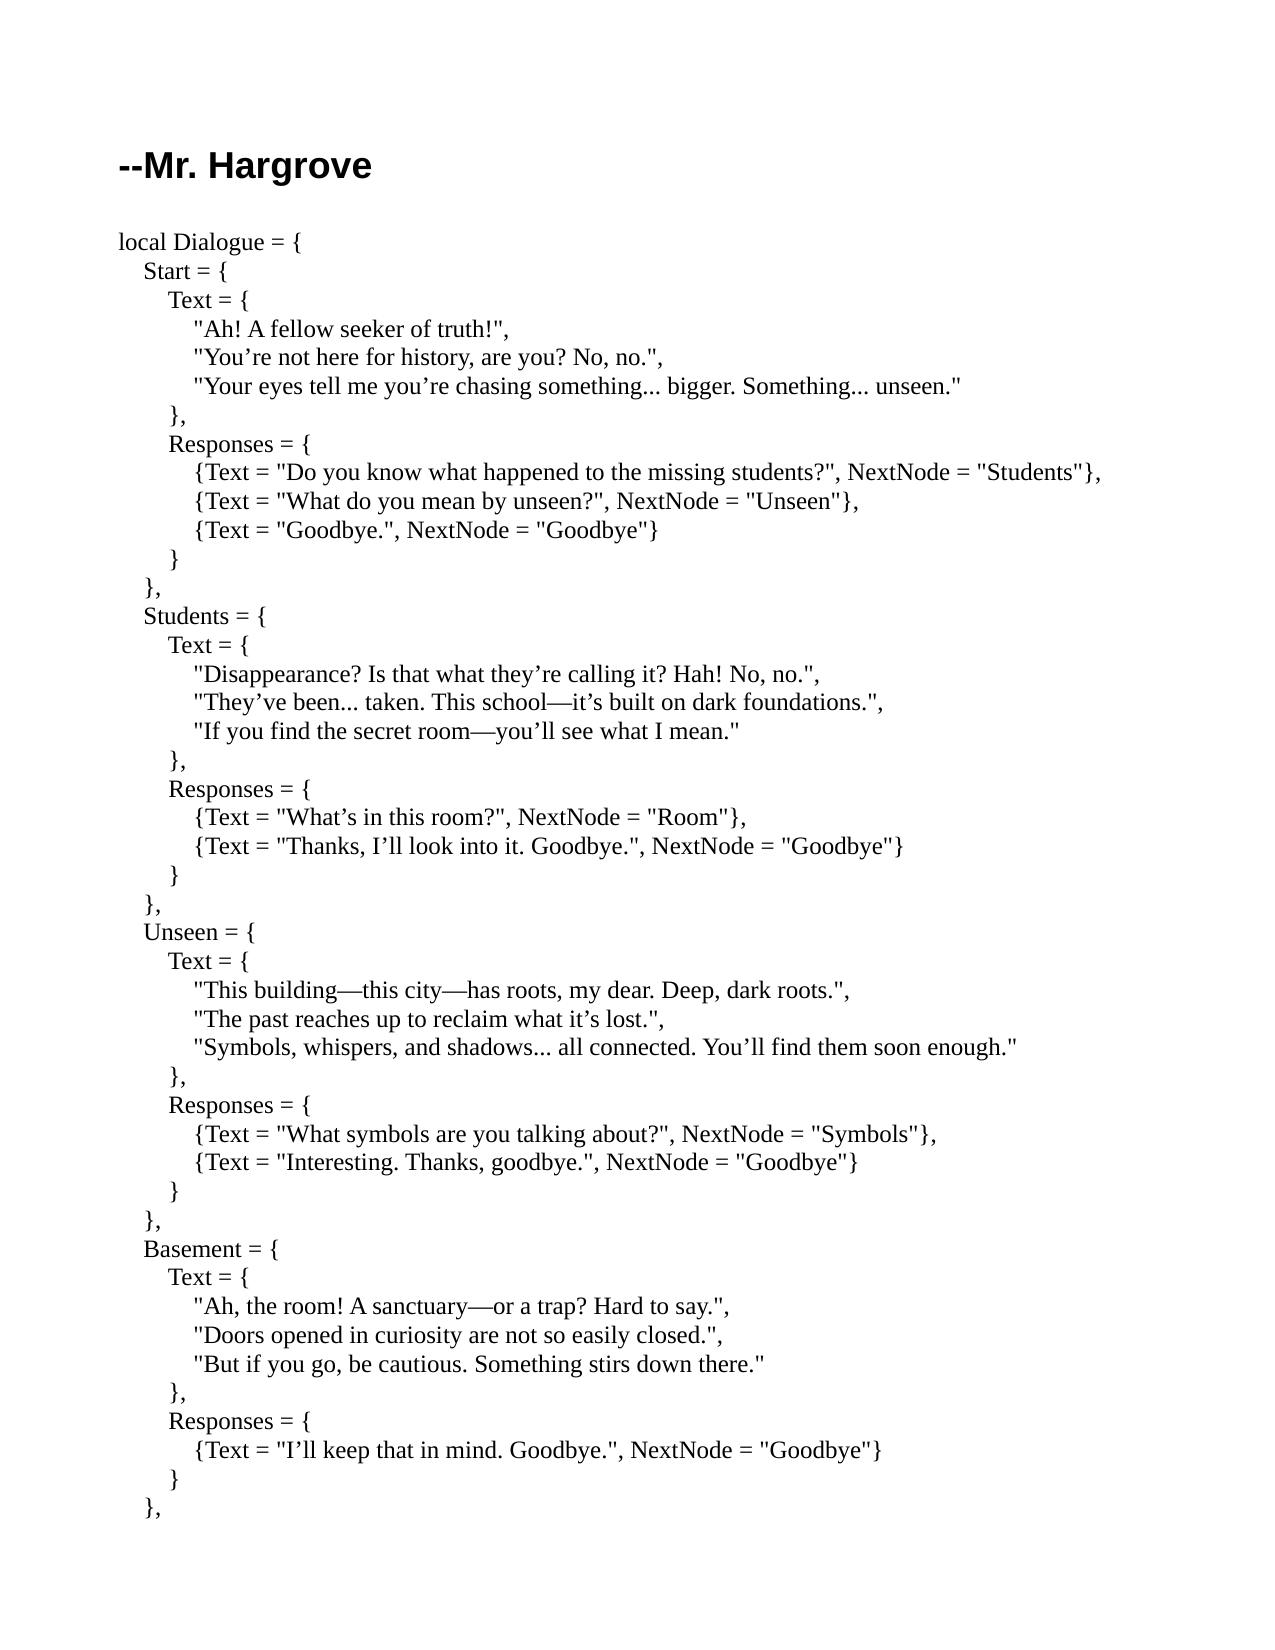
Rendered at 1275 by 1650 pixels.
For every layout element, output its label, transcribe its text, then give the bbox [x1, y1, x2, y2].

text {Text = "Interesting. Thanks, goodbye.", NextNode = "Goodbye"} [118, 1147, 1157, 1176]
text "Ah, the room! A sanctuary—or a trap? Hard to say.", [118, 1291, 1157, 1320]
text }, [118, 1205, 1157, 1234]
text "But if you go, be cautious. Something stirs down there." [118, 1349, 1157, 1377]
text } [118, 860, 1157, 889]
text Responses = { [118, 429, 1157, 457]
text {Text = "What symbols are you talking about?", NextNode = "Symbols"}, [118, 1119, 1157, 1147]
text "Symbols, whispers, and shadows... all connected. You’ll find them soon enough." [118, 1032, 1157, 1061]
text {Text = "What’s in this room?", NextNode = "Room"}, [118, 802, 1157, 831]
text {Text = "What do you mean by unseen?", NextNode = "Unseen"}, [118, 486, 1157, 515]
text {Text = "Thanks, I’ll look into it. Goodbye.", NextNode = "Goodbye"} [118, 831, 1157, 860]
text Students = { [118, 601, 1157, 630]
text }, [118, 572, 1157, 601]
text "Ah! A fellow seeker of truth!", [118, 314, 1157, 342]
text }, [118, 1377, 1157, 1406]
text } [118, 1176, 1157, 1205]
text }, [118, 889, 1157, 917]
text "Disappearance? Is that what they’re calling it? Hah! No, no.", [118, 659, 1157, 687]
text {Text = "Do you know what happened to the missing students?", NextNode = "Students"}, [118, 457, 1157, 486]
text {Text = "Goodbye.", NextNode = "Goodbye"} [118, 515, 1157, 544]
text }, [118, 1061, 1157, 1090]
text Text = { [118, 285, 1157, 314]
text "This building—this city—has roots, my dear. Deep, dark roots.", [118, 975, 1157, 1004]
text "Doors opened in curiosity are not so easily closed.", [118, 1320, 1157, 1349]
text Responses = { [118, 1090, 1157, 1119]
text Responses = { [118, 1406, 1157, 1435]
text }, [118, 745, 1157, 774]
subtitle --Mr. Hargrove [118, 143, 1157, 186]
text "They’ve been... taken. This school—it’s built on dark foundations.", [118, 687, 1157, 716]
text Responses = { [118, 774, 1157, 802]
text } [118, 1464, 1157, 1492]
text Text = { [118, 946, 1157, 975]
text } [118, 544, 1157, 572]
text Text = { [118, 630, 1157, 659]
text }, [118, 1492, 1157, 1521]
text "The past reaches up to reclaim what it’s lost.", [118, 1004, 1157, 1032]
text Start = { [118, 256, 1157, 285]
text "Your eyes tell me you’re chasing something... bigger. Something... unseen." [118, 371, 1157, 400]
text }, [118, 400, 1157, 429]
text {Text = "I’ll keep that in mind. Goodbye.", NextNode = "Goodbye"} [118, 1435, 1157, 1464]
text "If you find the secret room—you’ll see what I mean." [118, 716, 1157, 745]
text "You’re not here for history, are you? No, no.", [118, 342, 1157, 371]
text local Dialogue = { [118, 227, 1157, 256]
text Text = { [118, 1262, 1157, 1291]
text Basement = { [118, 1234, 1157, 1262]
text Unseen = { [118, 917, 1157, 946]
